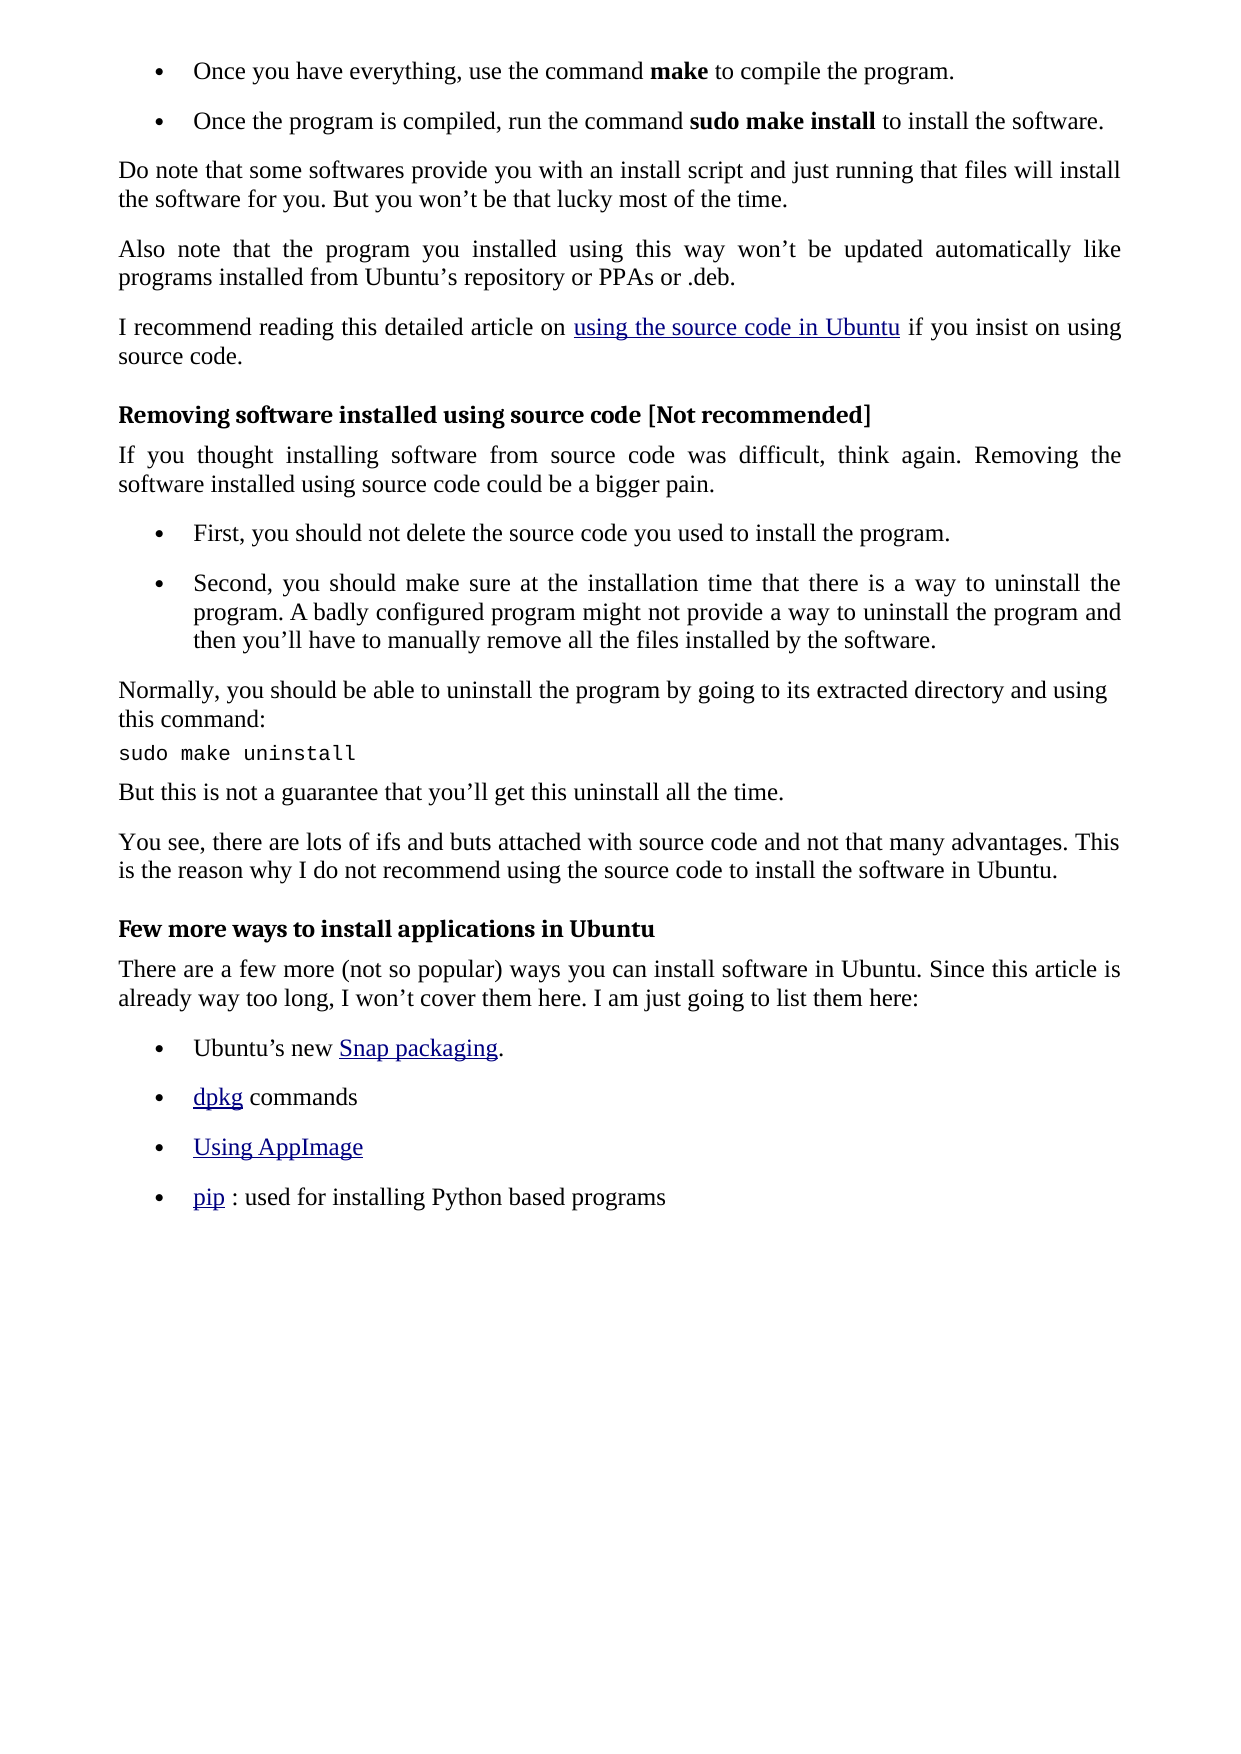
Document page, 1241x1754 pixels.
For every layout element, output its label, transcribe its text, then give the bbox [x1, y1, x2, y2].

list Using AppImage [156, 1132, 1122, 1161]
list Ubuntu’s new Snap packaging. [156, 1033, 1122, 1062]
text If you thought installing software from source code was difficult, think again. Removing the software installed using source code could be a bigger pain. [118, 440, 1122, 497]
list dpkg commands [156, 1082, 1122, 1111]
list pip : used for installing Python based programs [156, 1182, 1122, 1210]
list First, you should not delete the source code you used to install the program. [156, 518, 1122, 547]
text I recommend reading this detailed article on using the source code in Ubuntu if you insist on using source code. [118, 312, 1122, 369]
list Once you have everything, use the command make to compile the program. [156, 56, 1122, 85]
subtitle Removing software installed using source code [Not recommended] [118, 401, 1122, 429]
text Normally, you should be able to uninstall the program by going to its extracted directory and using this command: [118, 675, 1122, 732]
list Once the program is compiled, run the command sudo make install to install the software. [156, 106, 1122, 134]
list Second, you should make sure at the installation time that there is a way to uninstall the program. A badly configured program might not provide a way to uninstall the program and then you’ll have to manually remove all the files installed by the software. [156, 568, 1122, 654]
text There are a few more (not so popular) ways you can install software in Ubuntu. Since this article is already way too long, I won’t cover them here. I am just going to list them here: [118, 954, 1122, 1012]
text But this is not a guarantee that you’ll get this uninstall all the time. [118, 777, 1122, 806]
text You see, there are lots of ifs and buts attached with source code and not that many advantages. This is the reason why I do not recommend using the source code to install the software in Ubuntu. [118, 827, 1122, 884]
text Do note that some softwares provide you with an install script and just running that files will install the software for you. But you won’t be that lucky most of the time. [118, 155, 1122, 213]
text sudo make uninstall [118, 743, 1122, 767]
text Also note that the program you installed using this way won’t be updated automatically like programs installed from Ubuntu’s repository or PPAs or .deb. [118, 234, 1122, 291]
subtitle Few more ways to install applications in Ubuntu [118, 915, 1122, 944]
